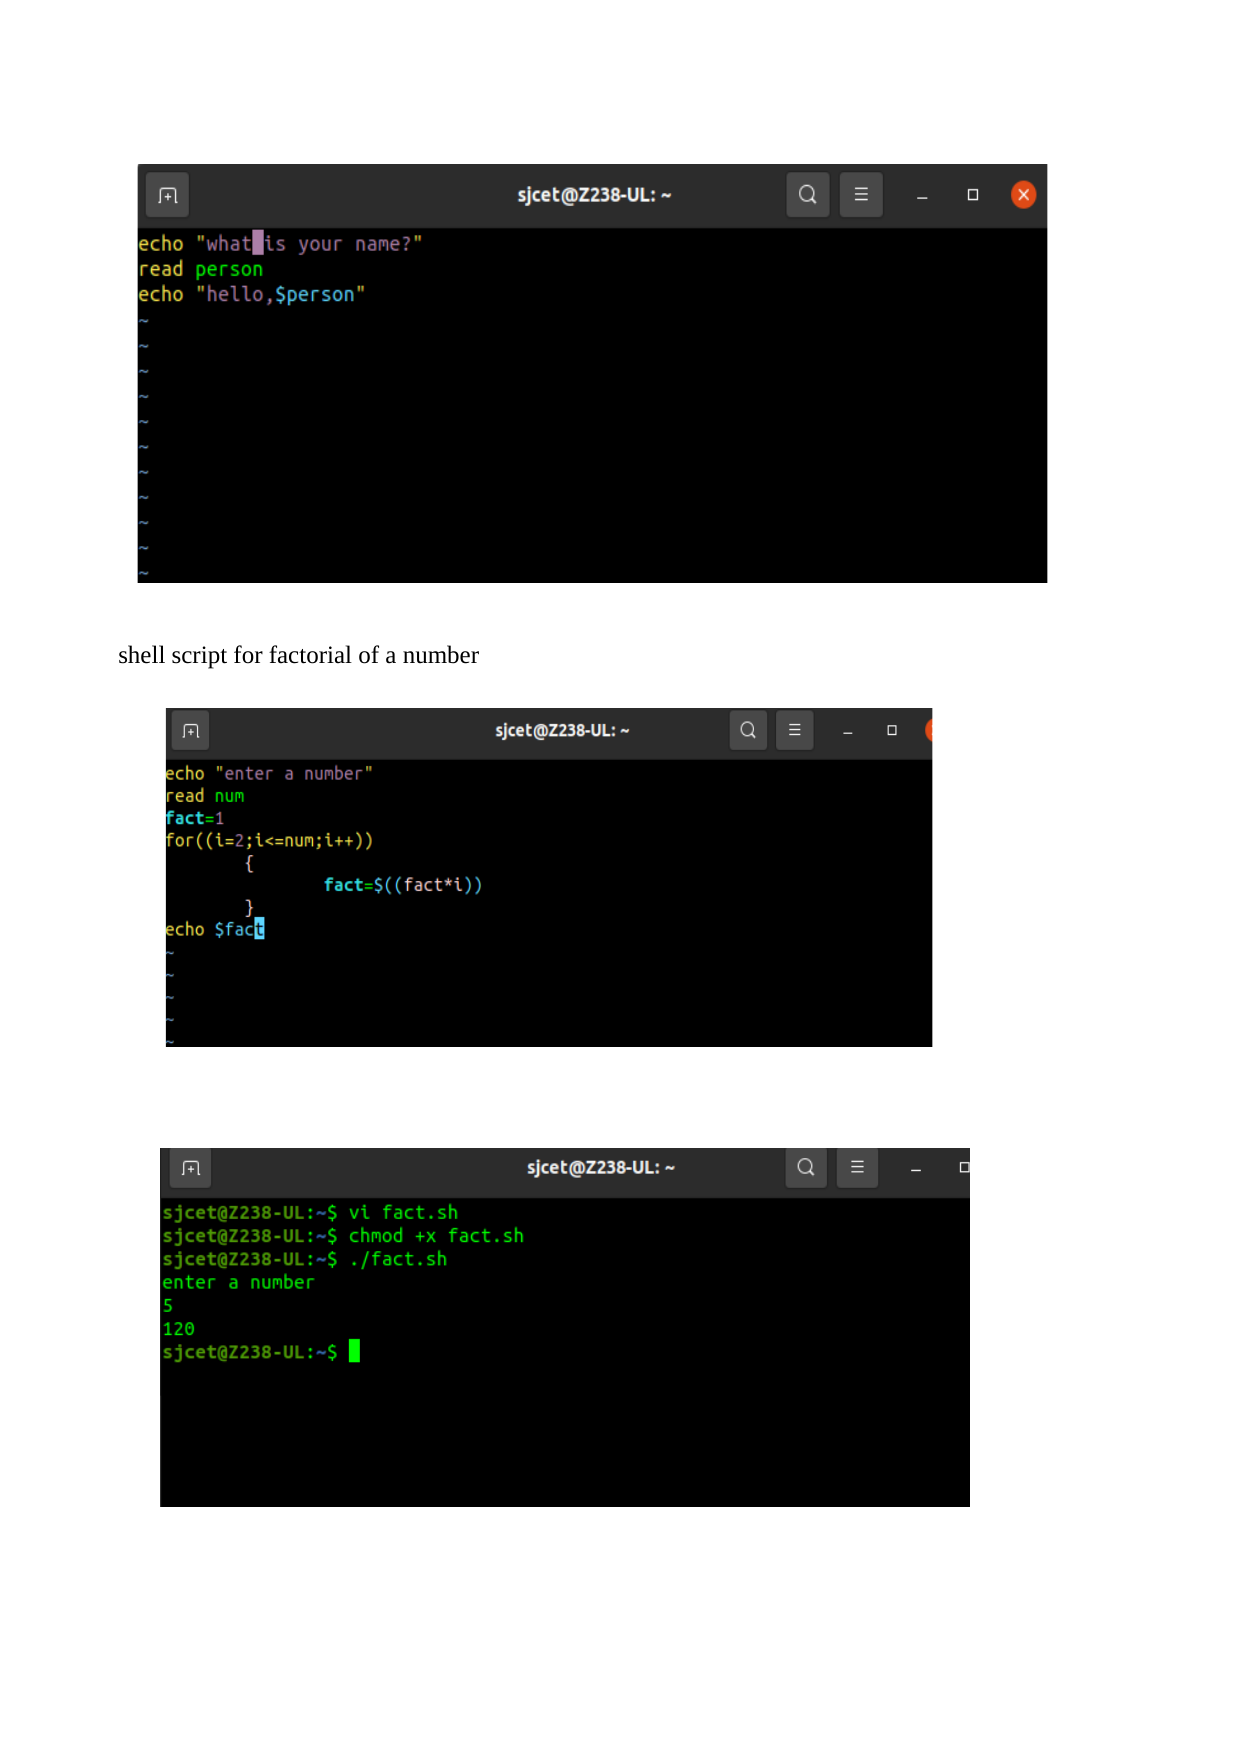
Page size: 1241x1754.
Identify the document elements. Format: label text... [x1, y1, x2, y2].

text shell script for factorial of a number [118, 640, 1122, 669]
picture [137, 164, 1048, 583]
picture [160, 1148, 970, 1507]
picture [165, 708, 933, 1047]
